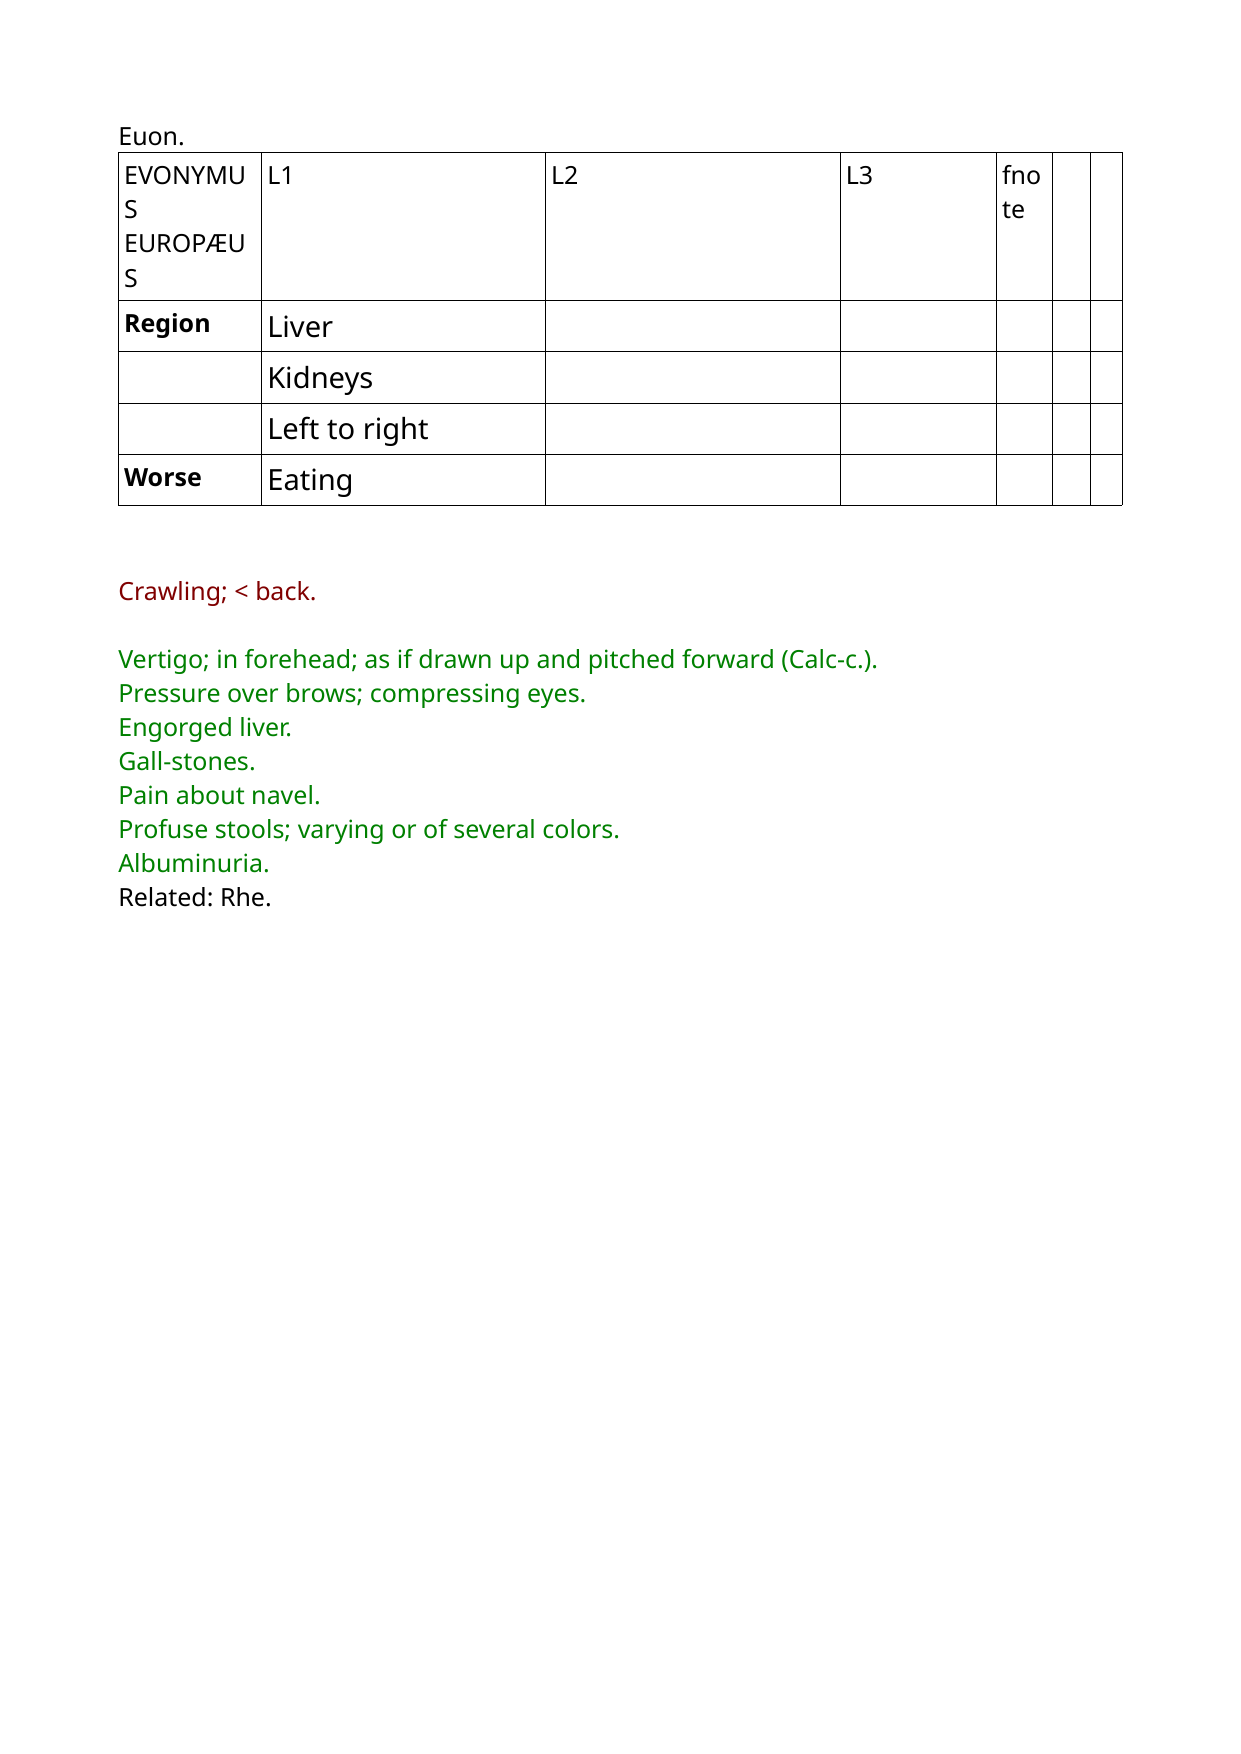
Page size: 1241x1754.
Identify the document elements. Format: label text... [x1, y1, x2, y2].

table_cell [997, 301, 1052, 351]
table_cell Eating [262, 455, 545, 505]
table_cell Worse [119, 455, 261, 505]
text Engorged liver. [118, 709, 1122, 743]
table_cell [841, 404, 996, 454]
table_header L1 [262, 153, 545, 300]
text Albuminuria. [118, 846, 1122, 880]
table_cell [546, 404, 840, 454]
table_cell Liver [262, 301, 545, 351]
text Related: Rhe. [118, 880, 1122, 914]
text Gall-stones. [118, 743, 1122, 778]
table_cell [841, 352, 996, 402]
table_cell Kidneys [262, 352, 545, 402]
table_cell [1053, 352, 1090, 402]
table_cell [841, 455, 996, 505]
table_cell Region [119, 301, 261, 351]
table_cell [997, 352, 1052, 402]
text Vertigo; in forehead; as if drawn up and pitched forward (Calc-c.). [118, 641, 1122, 675]
table_cell [1053, 404, 1090, 454]
table_header fnote [997, 153, 1052, 300]
table_cell [997, 455, 1052, 505]
text Crawling; < back. [118, 573, 1122, 607]
table_header L2 [546, 153, 840, 300]
table_cell [546, 455, 840, 505]
table_cell [997, 404, 1052, 454]
text Euon. [118, 118, 1122, 152]
text Profuse stools; varying or of several colors. [118, 812, 1122, 846]
table_header EVONYMUS EUROPÆUS [119, 153, 261, 300]
table_cell [1091, 352, 1122, 402]
text Pressure over brows; compressing eyes. [118, 675, 1122, 709]
table_cell [1091, 301, 1122, 351]
table_cell [1053, 301, 1090, 351]
table_header [1091, 153, 1122, 300]
table_cell [119, 404, 261, 454]
table_cell [841, 301, 996, 351]
text Pain about navel. [118, 778, 1122, 812]
table_header L3 [841, 153, 996, 300]
table_cell [546, 352, 840, 402]
table_cell [546, 301, 840, 351]
table_header [1053, 153, 1090, 300]
table_cell [1053, 455, 1090, 505]
table_cell [1091, 404, 1122, 454]
table_cell [119, 352, 261, 402]
table_cell [1091, 455, 1122, 505]
table_cell Left to right [262, 404, 545, 454]
